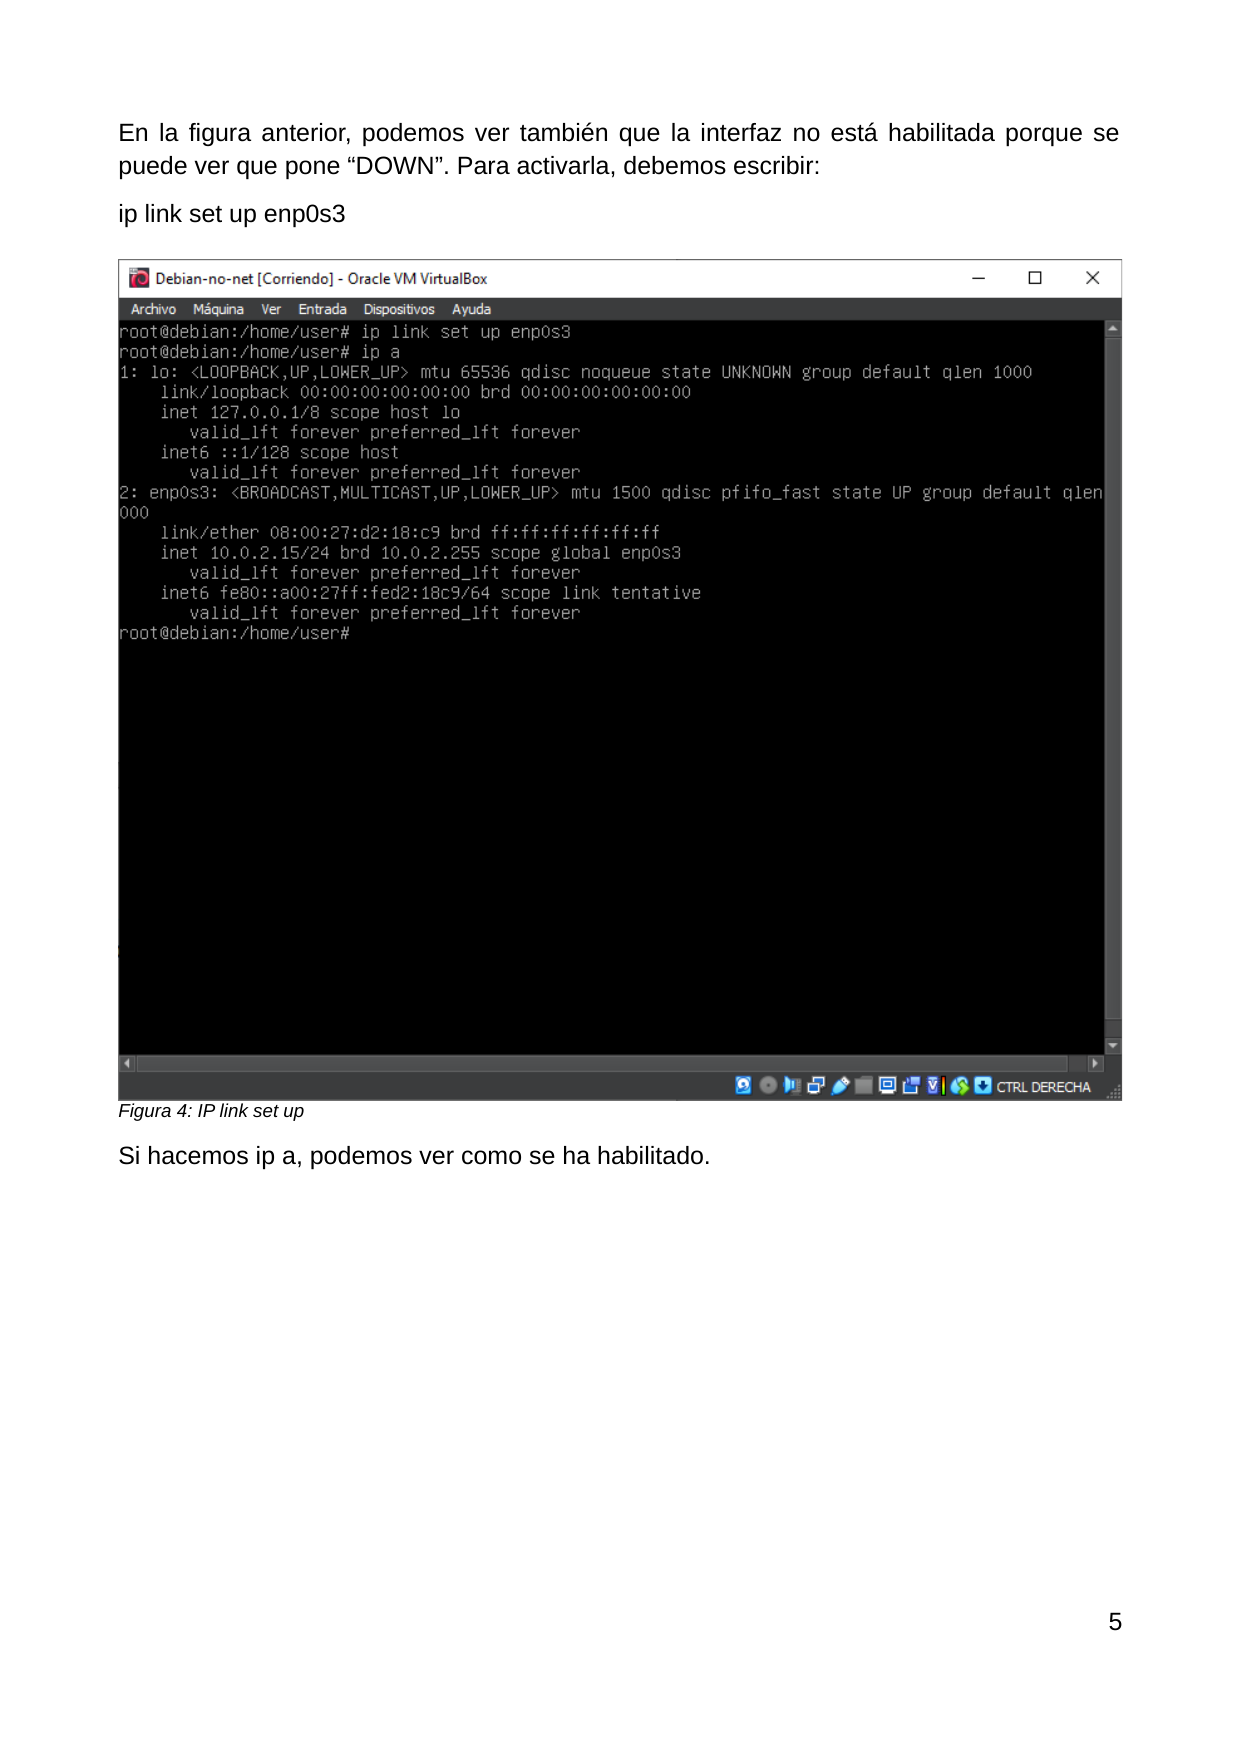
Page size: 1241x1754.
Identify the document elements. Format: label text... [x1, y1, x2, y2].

text ip link set up enp0s3 [118, 199, 1122, 228]
text En la figura anterior, podemos ver también que la interfaz no está habilitada porque se puede ver que pone “DOWN”. Para activarla, debemos escribir: [118, 118, 1122, 180]
text Si hacemos ip a, podemos ver como se ha habilitado. [118, 1141, 1122, 1169]
picture [118, 259, 1123, 1101]
text Figura 4: IP link set up [118, 1101, 1122, 1122]
